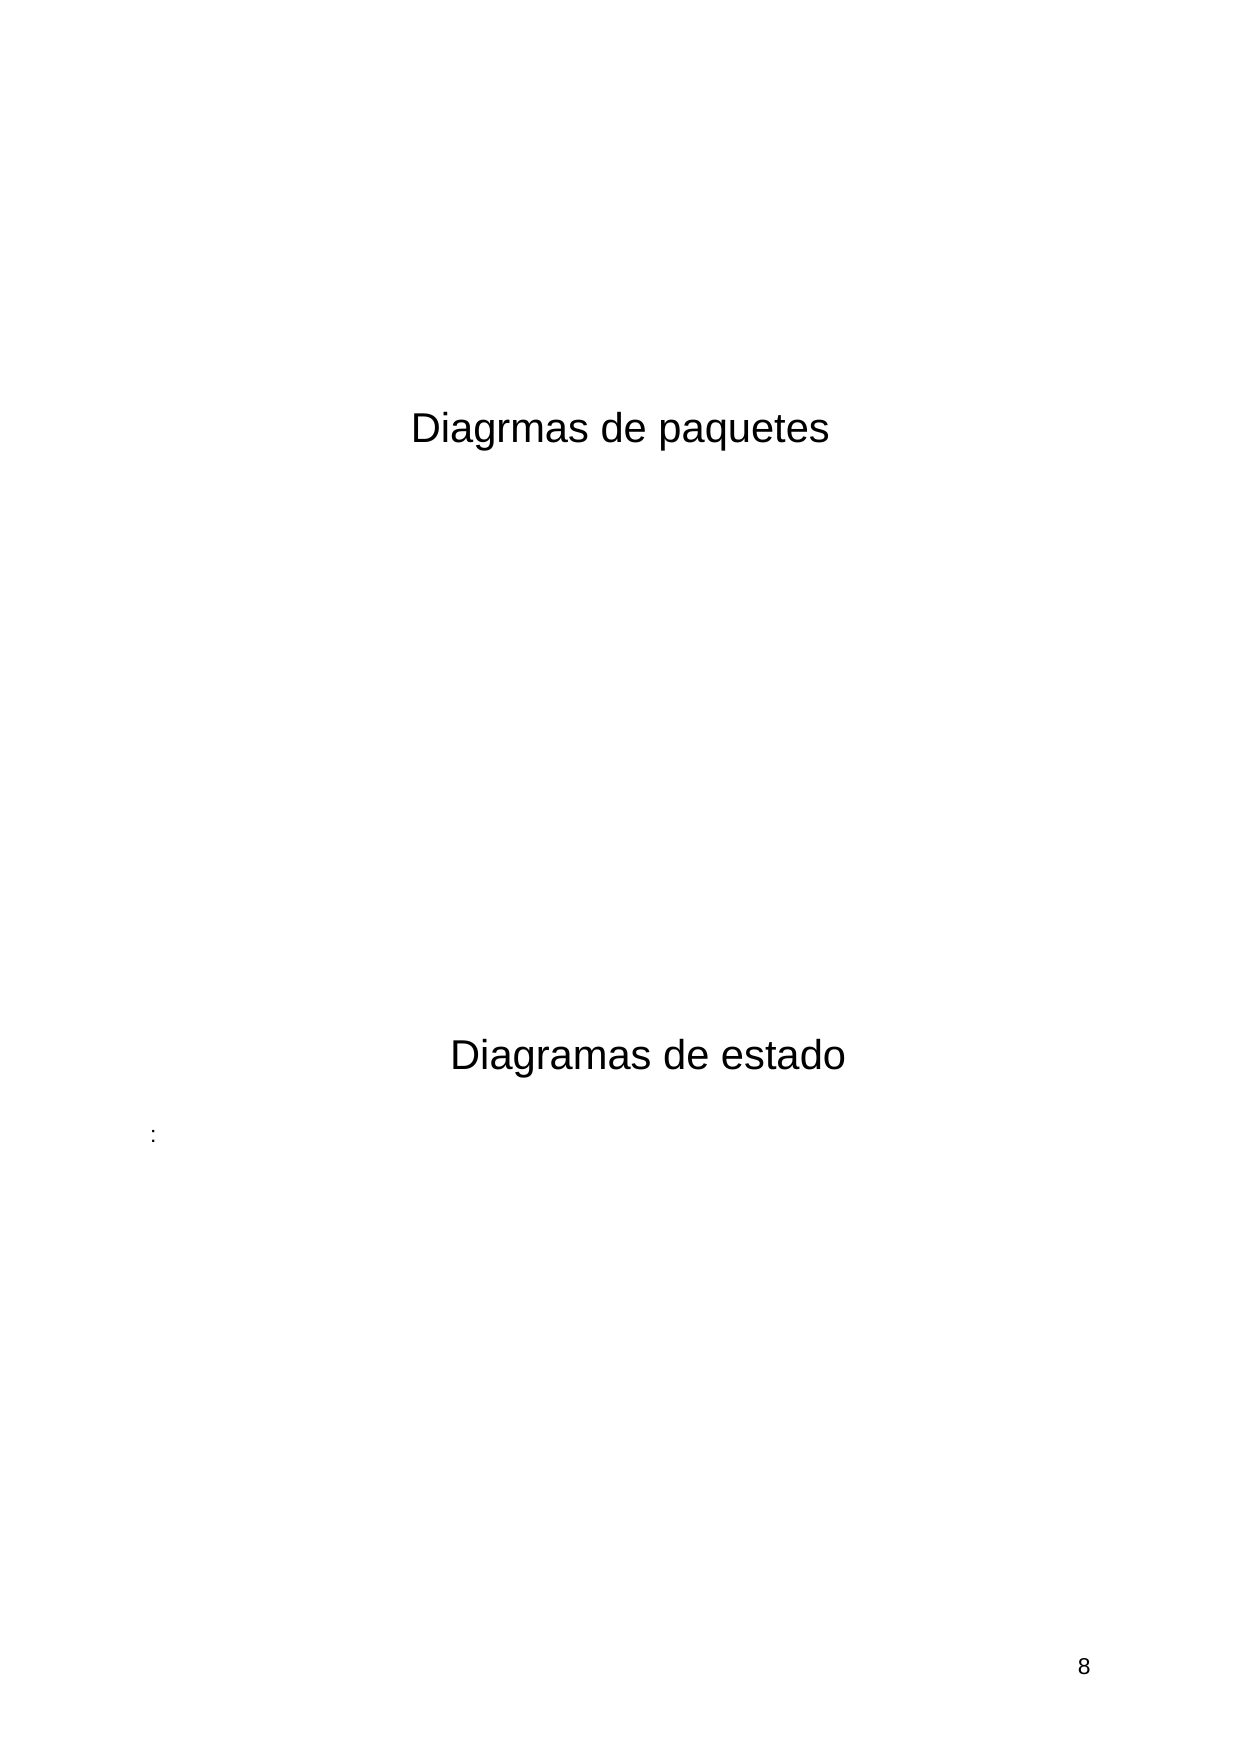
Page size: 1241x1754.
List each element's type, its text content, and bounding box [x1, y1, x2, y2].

subtitle Diagrmas de paquetes [150, 403, 1090, 451]
subtitle Diagramas de estado [375, 1030, 1090, 1078]
text : [150, 1121, 1090, 1147]
